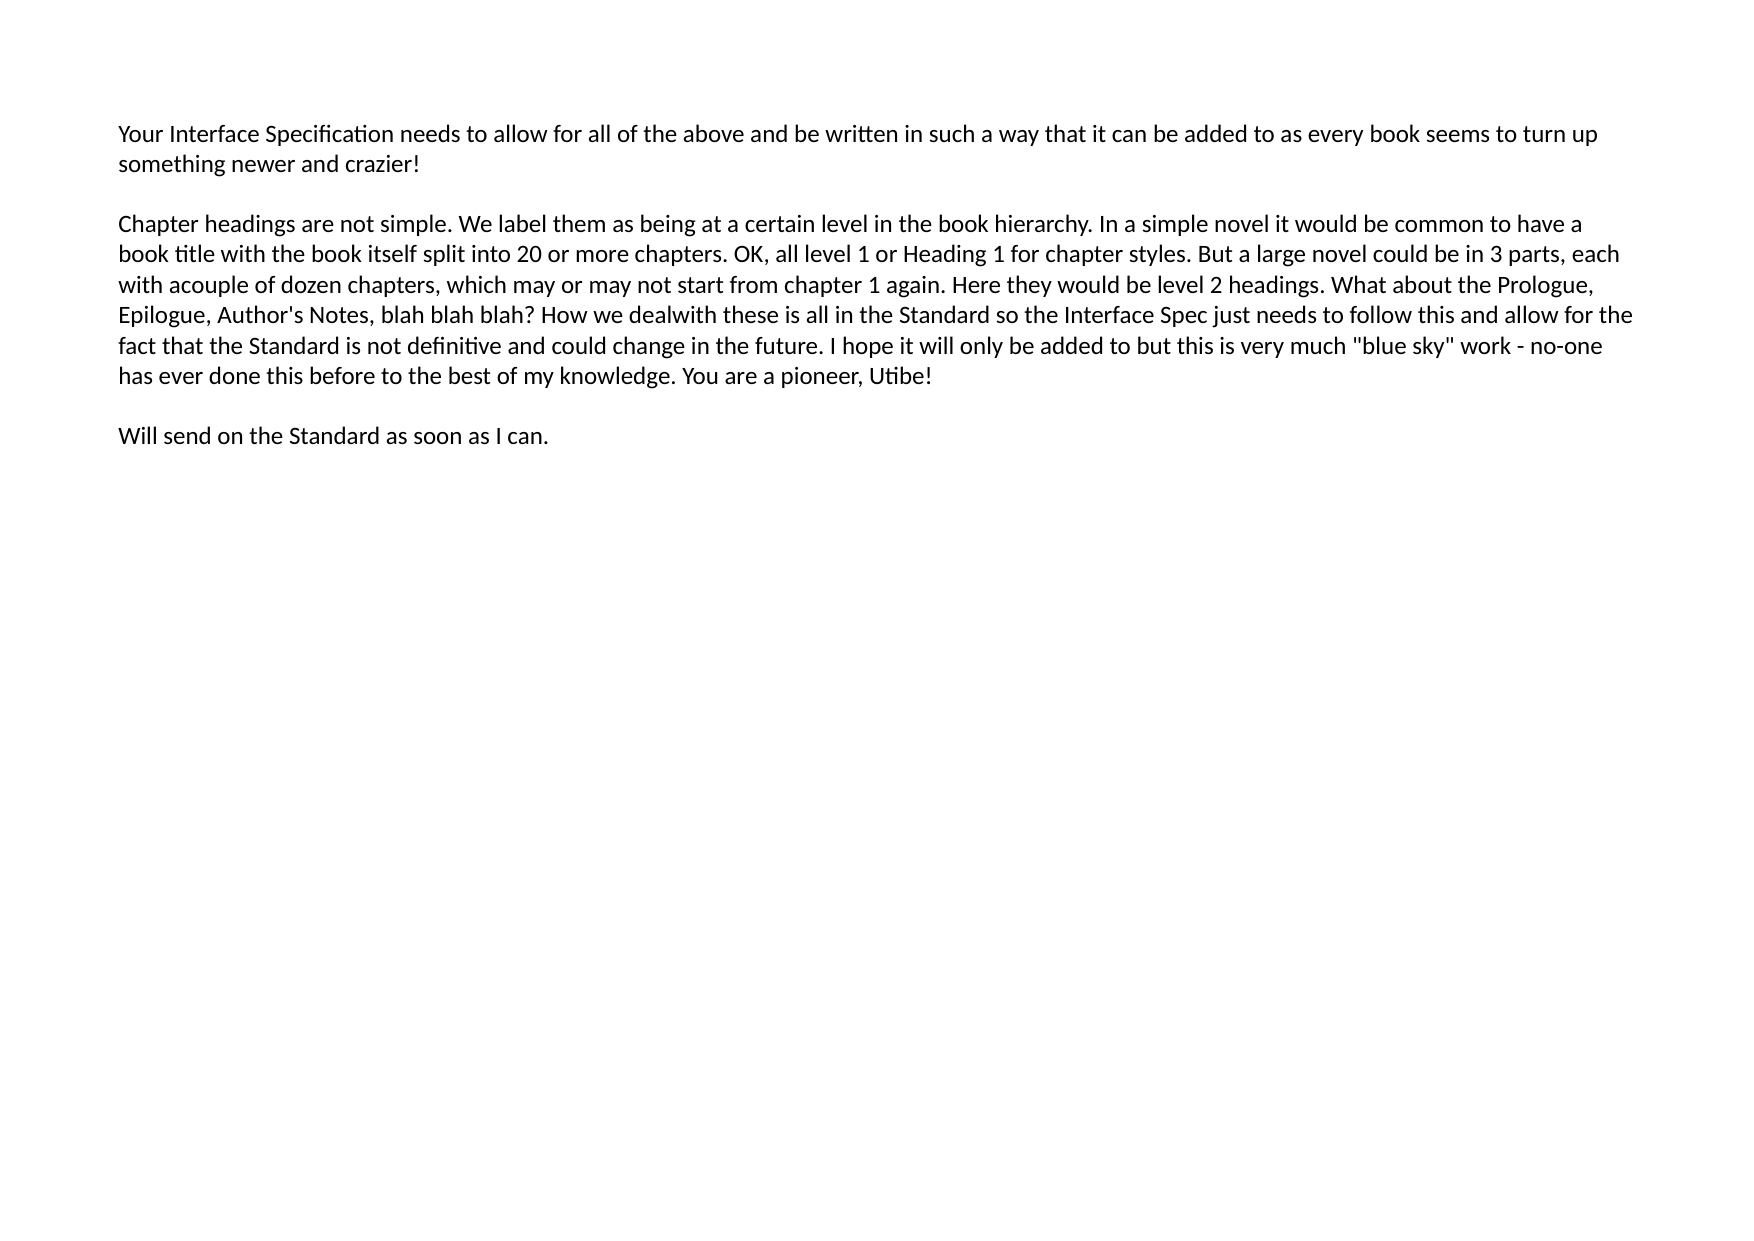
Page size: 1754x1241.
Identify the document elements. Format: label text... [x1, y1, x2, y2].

text Your Interface Specification needs to allow for all of the above and be written in such a way that it can be added to as every book seems to turn up something newer and crazier! [118, 118, 1636, 179]
text Chapter headings are not simple. We label them as being at a certain level in the book hierarchy. In a simple novel it would be common to have a book title with the book itself split into 20 or more chapters. OK, all level 1 or Heading 1 for chapter styles. But a large novel could be in 3 parts, each with acouple of dozen chapters, which may or may not start from chapter 1 again. Here they would be level 2 headings. What about the Prologue, Epilogue, Author's Notes, blah blah blah? How we dealwith these is all in the Standard so the Interface Spec just needs to follow this and allow for the fact that the Standard is not definitive and could change in the future. I hope it will only be added to but this is very much "blue sky" work - no-one has ever done this before to the best of my knowledge. You are a pioneer, Utibe! [118, 208, 1636, 391]
text Will send on the Standard as soon as I can. [118, 420, 1636, 450]
